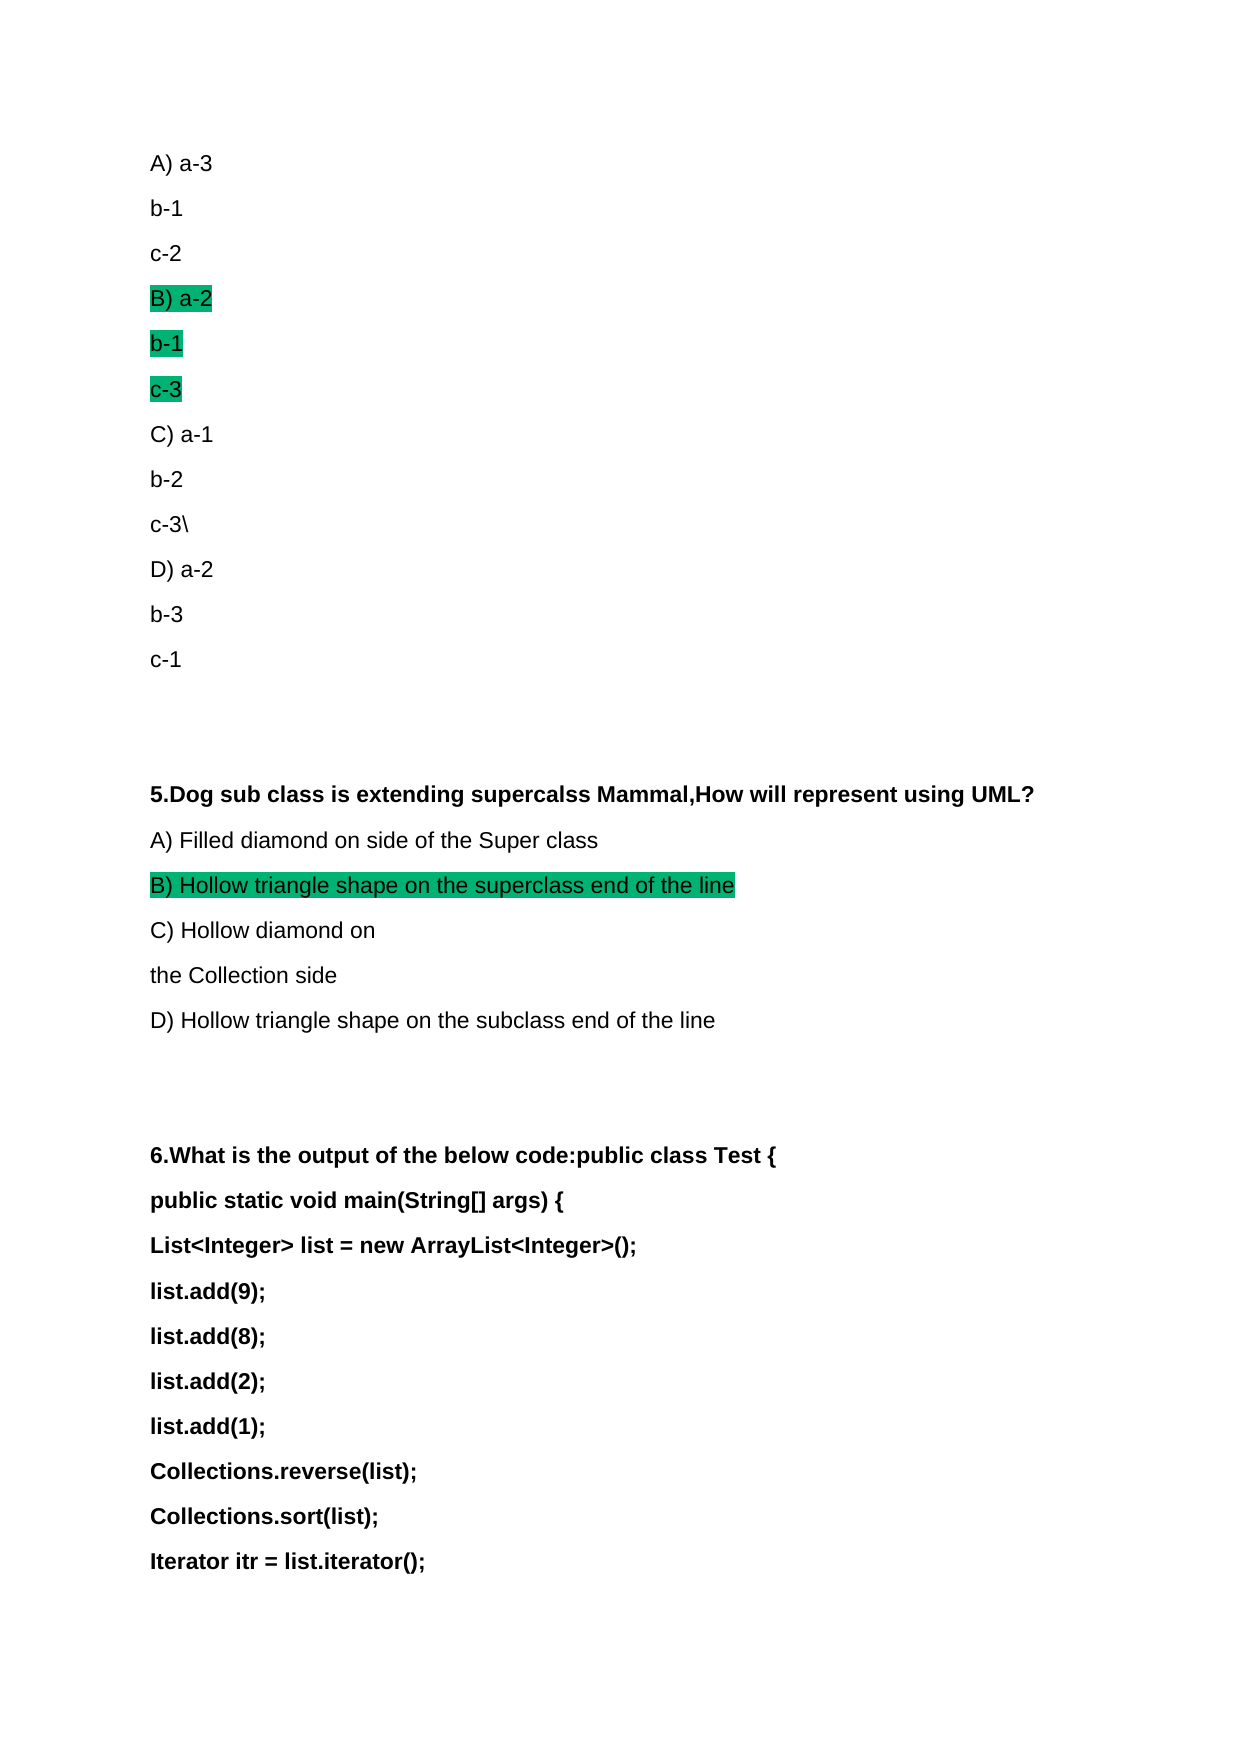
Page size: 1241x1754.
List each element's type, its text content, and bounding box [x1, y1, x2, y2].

text D) a-2 [150, 556, 1090, 582]
text Collections.sort(list); [150, 1503, 1090, 1529]
text c-3\ [150, 511, 1090, 537]
text b-3 [150, 601, 1090, 627]
text C) a-1 [150, 421, 1090, 447]
text the Collection side [150, 962, 1090, 988]
text b-2 [150, 466, 1090, 492]
text public static void main(String[] args) { [150, 1187, 1090, 1214]
text A) Filled diamond on side of the Super class [150, 827, 1090, 853]
text c-2 [150, 240, 1090, 267]
text c-1 [150, 646, 1090, 672]
text Iterator itr = list.iterator(); [150, 1548, 1090, 1574]
text Collections.reverse(list); [150, 1458, 1090, 1484]
text list.add(8); [150, 1323, 1090, 1349]
text List<Integer> list = new ArrayList<Integer>(); [150, 1232, 1090, 1259]
text 6.What is the output of the below code:public class Test { [150, 1142, 1090, 1169]
text list.add(1); [150, 1413, 1090, 1439]
text c-3 [150, 376, 1090, 402]
text b-1 [150, 330, 1090, 357]
text D) Hollow triangle shape on the subclass end of the line [150, 1007, 1090, 1033]
text b-1 [150, 195, 1090, 221]
text list.add(2); [150, 1368, 1090, 1394]
text A) a-3 [150, 150, 1090, 176]
text C) Hollow diamond on [150, 917, 1090, 943]
text list.add(9); [150, 1278, 1090, 1304]
text B) Hollow triangle shape on the superclass end of the line [150, 872, 1090, 898]
text B) a-2 [150, 285, 1090, 312]
text 5.Dog sub class is extending supercalss Mammal,How will represent using UML? [150, 781, 1090, 808]
